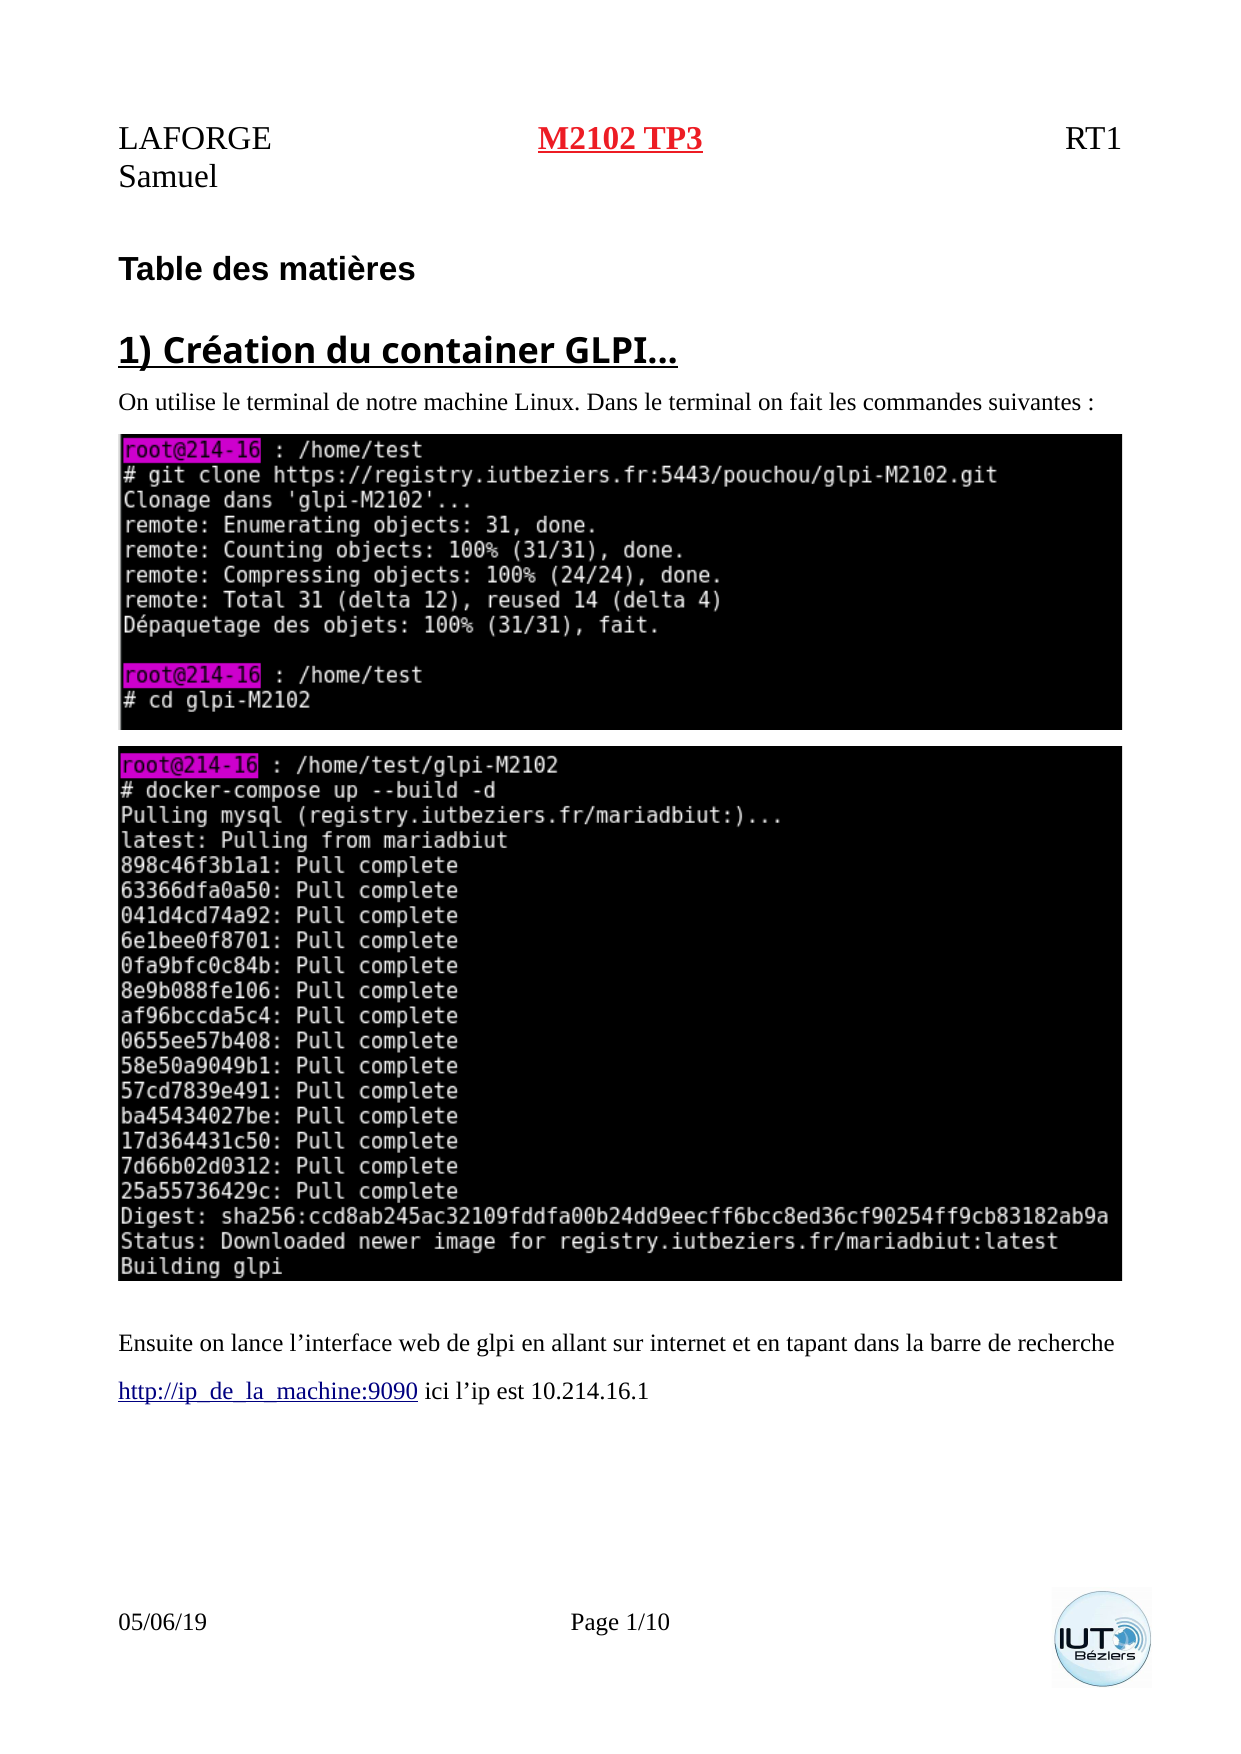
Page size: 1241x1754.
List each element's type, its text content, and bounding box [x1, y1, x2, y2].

subtitle Table des matières [118, 249, 1122, 288]
subtitle 1) Création du container GLPI... [118, 325, 1122, 374]
text Ensuite on lance l’interface web de glpi en allant sur internet et en tapant dans la barre de recherche [118, 1328, 1122, 1357]
text On utilise le terminal de notre machine Linux. Dans le terminal on fait les commandes suivantes : [118, 387, 1122, 415]
picture [118, 434, 1123, 730]
text http://ip_de_la_machine:9090 ici l’ip est 10.214.16.1 [118, 1376, 1122, 1404]
picture [118, 746, 1123, 1281]
picture [1051, 1587, 1153, 1688]
